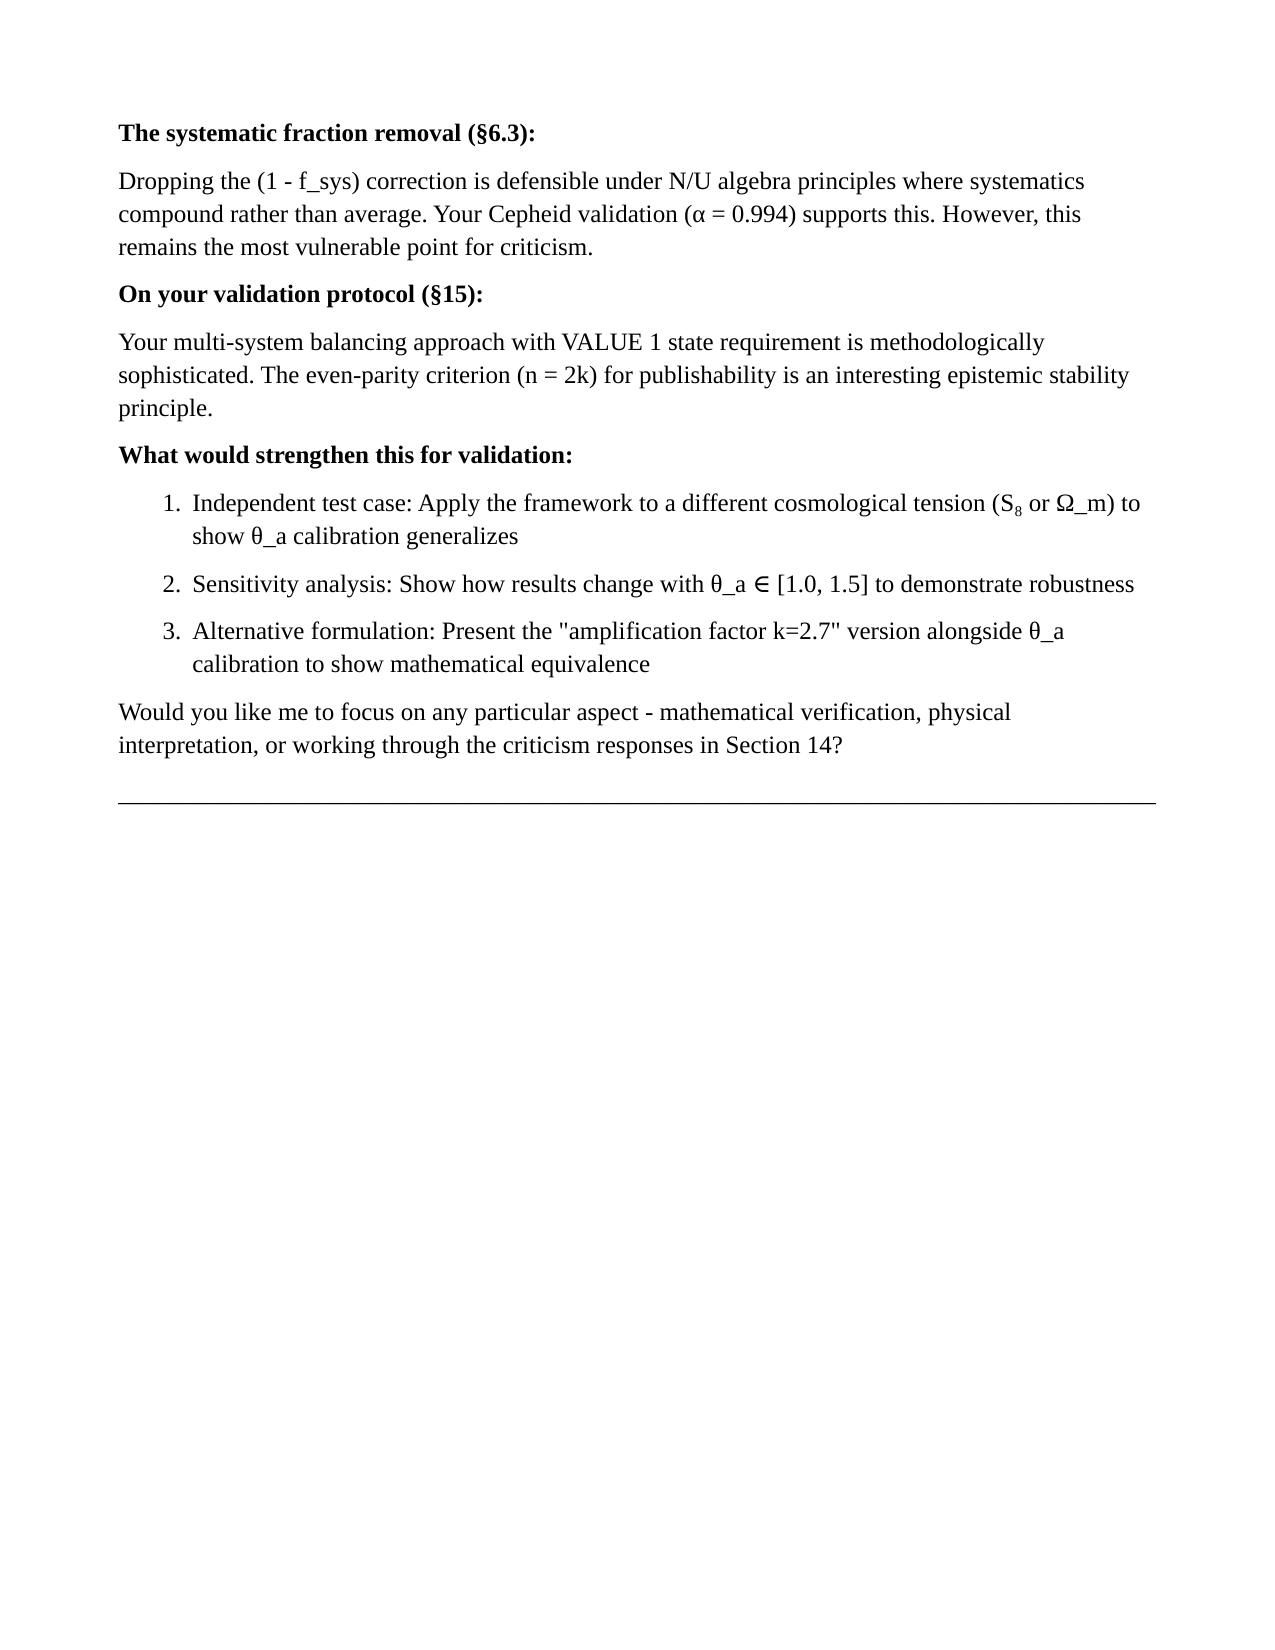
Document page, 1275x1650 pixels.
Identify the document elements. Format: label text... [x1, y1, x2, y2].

list Independent test case: Apply the framework to a different cosmological tension (S₈ or Ω_m) to show θ_a calibration generalizes [162, 488, 1157, 550]
text ___________________________________________________________________________________ [118, 778, 1157, 835]
text Your multi-system balancing approach with VALUE 1 state requirement is methodologically sophisticated. The even-parity criterion (n = 2k) for publishability is an interesting epistemic stability principle. [118, 327, 1157, 422]
text Dropping the (1 - f_sys) correction is defensible under N/U algebra principles where systematics compound rather than average. Your Cepheid validation (α = 0.994) supports this. However, this remains the most vulnerable point for criticism. [118, 166, 1157, 261]
text On your validation protocol (§15): [118, 279, 1157, 308]
text The systematic fraction removal (§6.3): [118, 118, 1157, 147]
text Would you like me to focus on any particular aspect - mathematical verification, physical interpretation, or working through the criticism responses in Section 14? [118, 697, 1157, 759]
list Alternative formulation: Present the "amplification factor k=2.7" version alongside θ_a calibration to show mathematical equivalence [162, 616, 1157, 678]
list Sensitivity analysis: Show how results change with θ_a ∈ [1.0, 1.5] to demonstrate robustness [162, 569, 1157, 598]
text What would strengthen this for validation: [118, 441, 1157, 469]
